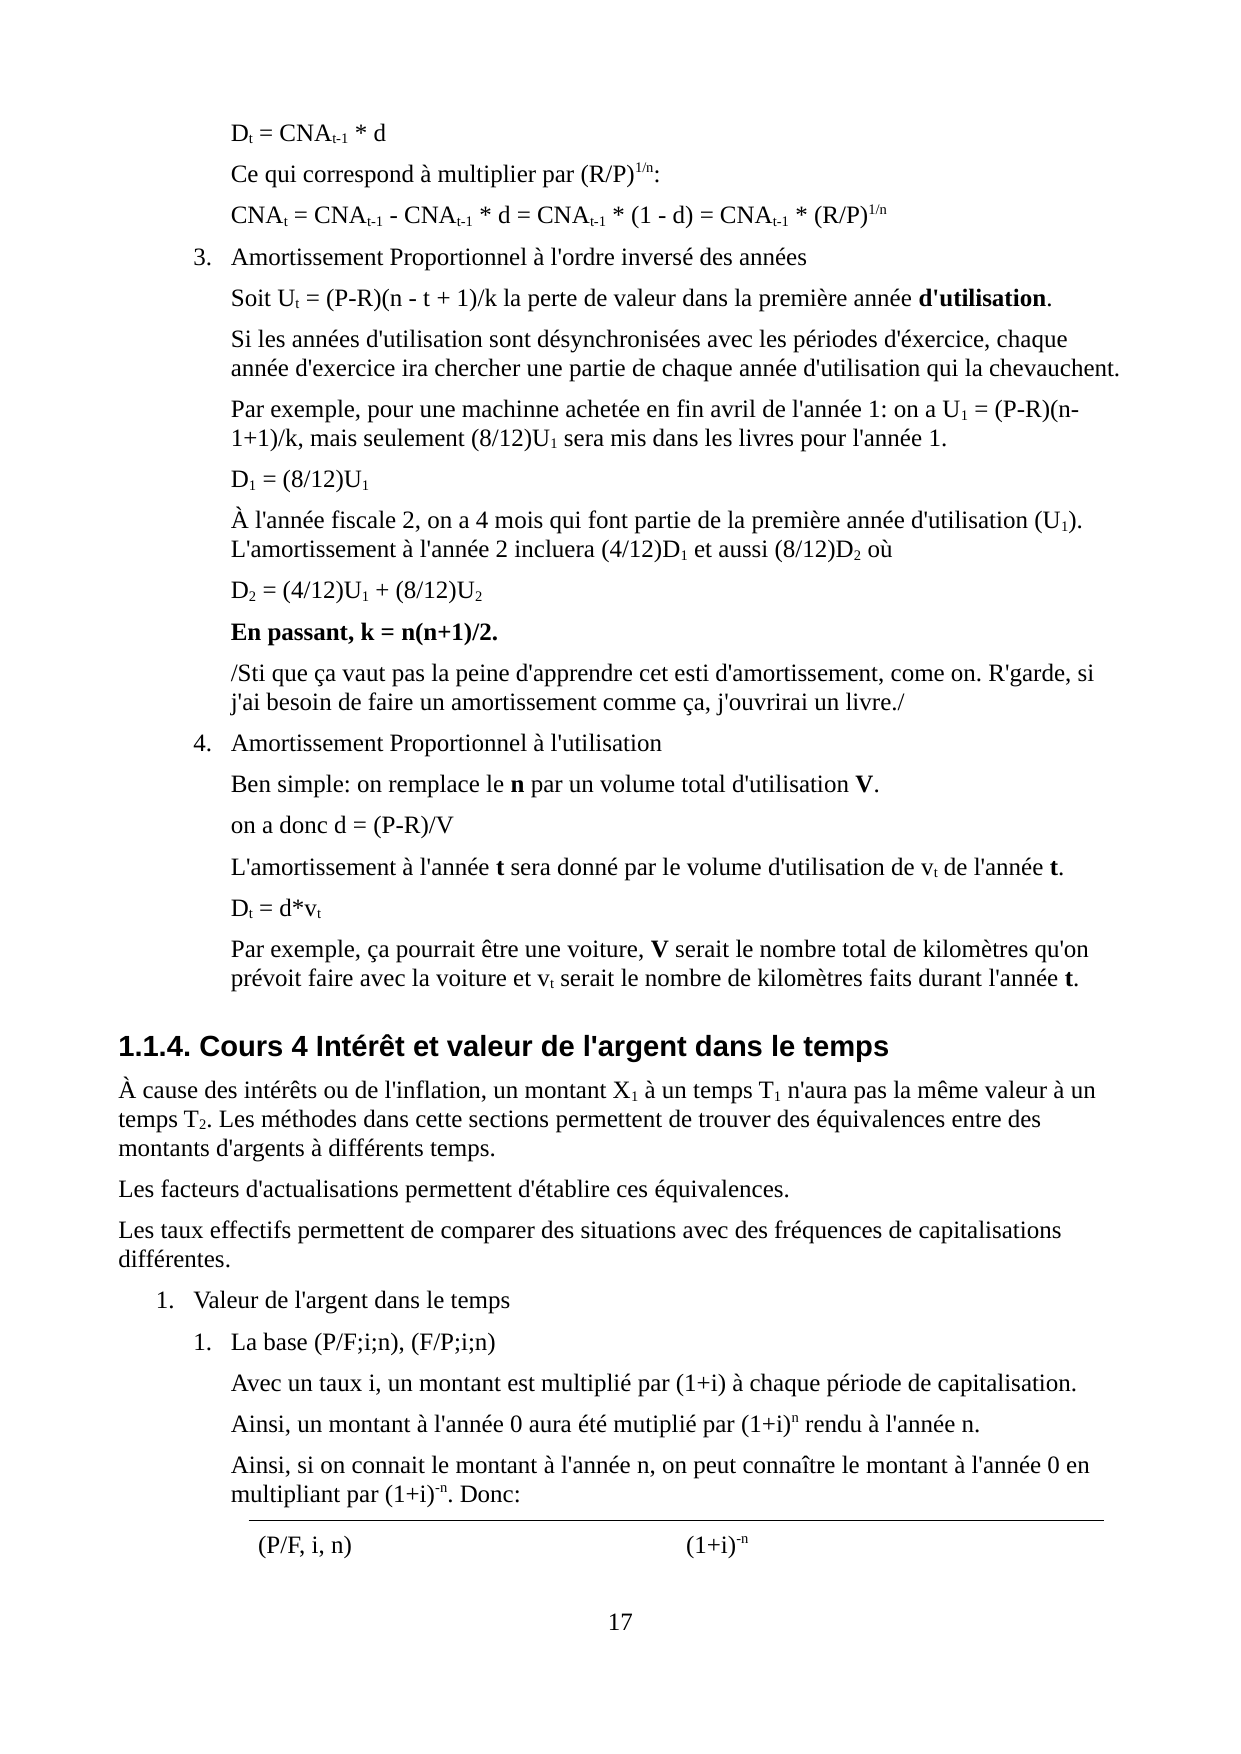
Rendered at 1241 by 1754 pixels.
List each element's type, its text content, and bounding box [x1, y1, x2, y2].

list À l'année fiscale 2, on a 4 mois qui font partie de la première année d'utilisation (U1). L'amortissement à l'année 2 incluera (4/12)D1 et aussi (8/12)D2 où [193, 506, 1122, 563]
list Ben simple: on remplace le n par un volume total d'utilisation V. [193, 769, 1122, 798]
table_header (1+i)-n [676, 1521, 1104, 1568]
subtitle Cours 4 Intérêt et valeur de l'argent dans le temps [118, 1029, 1122, 1063]
text À cause des intérêts ou de l'inflation, un montant X1 à un temps T1 n'aura pas la même valeur à un temps T2. Les méthodes dans cette sections permettent de trouver des équivalences entre des montants d'argents à différents temps. [118, 1075, 1122, 1162]
list Valeur de l'argent dans le temps [156, 1285, 1122, 1314]
list Soit Ut = (P-R)(n - t + 1)/k la perte de valeur dans la première année d'utilisation. [193, 283, 1122, 312]
list Ainsi, si on connait le montant à l'année n, on peut connaître le montant à l'année 0 en multipliant par (1+i)-n. Donc: [193, 1450, 1122, 1508]
list Ainsi, un montant à l'année 0 aura été mutiplié par (1+i)n rendu à l'année n. [193, 1409, 1122, 1438]
list Dt = CNAt-1 * d [193, 118, 1122, 147]
list La base (P/F;i;n), (F/P;i;n) [193, 1327, 1122, 1355]
list on a donc d = (P-R)/V [193, 811, 1122, 839]
list /Sti que ça vaut pas la peine d'apprendre cet esti d'amortissement, come on. R'garde, si j'ai besoin de faire un amortissement comme ça, j'ouvrirai un livre./ [193, 658, 1122, 716]
list Dt = d*vt [193, 893, 1122, 922]
list Amortissement Proportionnel à l'ordre inversé des années [193, 242, 1122, 271]
list Par exemple, ça pourrait être une voiture, V serait le nombre total de kilomètres qu'on prévoit faire avec la voiture et vt serait le nombre de kilomètres faits durant l'année t. [193, 934, 1122, 992]
list D2 = (4/12)U1 + (8/12)U2 [193, 576, 1122, 604]
list Ce qui correspond à multiplier par (R/P)1/n: [193, 159, 1122, 188]
list CNAt = CNAt-1 - CNAt-1 * d = CNAt-1 * (1 - d) = CNAt-1 * (R/P)1/n [193, 201, 1122, 229]
list Amortissement Proportionnel à l'utilisation [193, 728, 1122, 757]
text Les taux effectifs permettent de comparer des situations avec des fréquences de capitalisations différentes. [118, 1215, 1122, 1273]
text Les facteurs d'actualisations permettent d'établire ces équivalences. [118, 1174, 1122, 1203]
list D1 = (8/12)U1 [193, 464, 1122, 493]
list Par exemple, pour une machinne achetée en fin avril de l'année 1: on a U1 = (P-R)(n-1+1)/k, mais seulement (8/12)U1 sera mis dans les livres pour l'année 1. [193, 394, 1122, 452]
list Si les années d'utilisation sont désynchronisées avec les périodes d'éxercice, chaque année d'exercice ira chercher une partie de chaque année d'utilisation qui la chevauchent. [193, 324, 1122, 382]
list Avec un taux i, un montant est multiplié par (1+i) à chaque période de capitalisation. [193, 1368, 1122, 1397]
list En passant, k = n(n+1)/2. [193, 617, 1122, 646]
table_header (P/F, i, n) [249, 1521, 676, 1568]
list L'amortissement à l'année t sera donné par le volume d'utilisation de vt de l'année t. [193, 852, 1122, 881]
